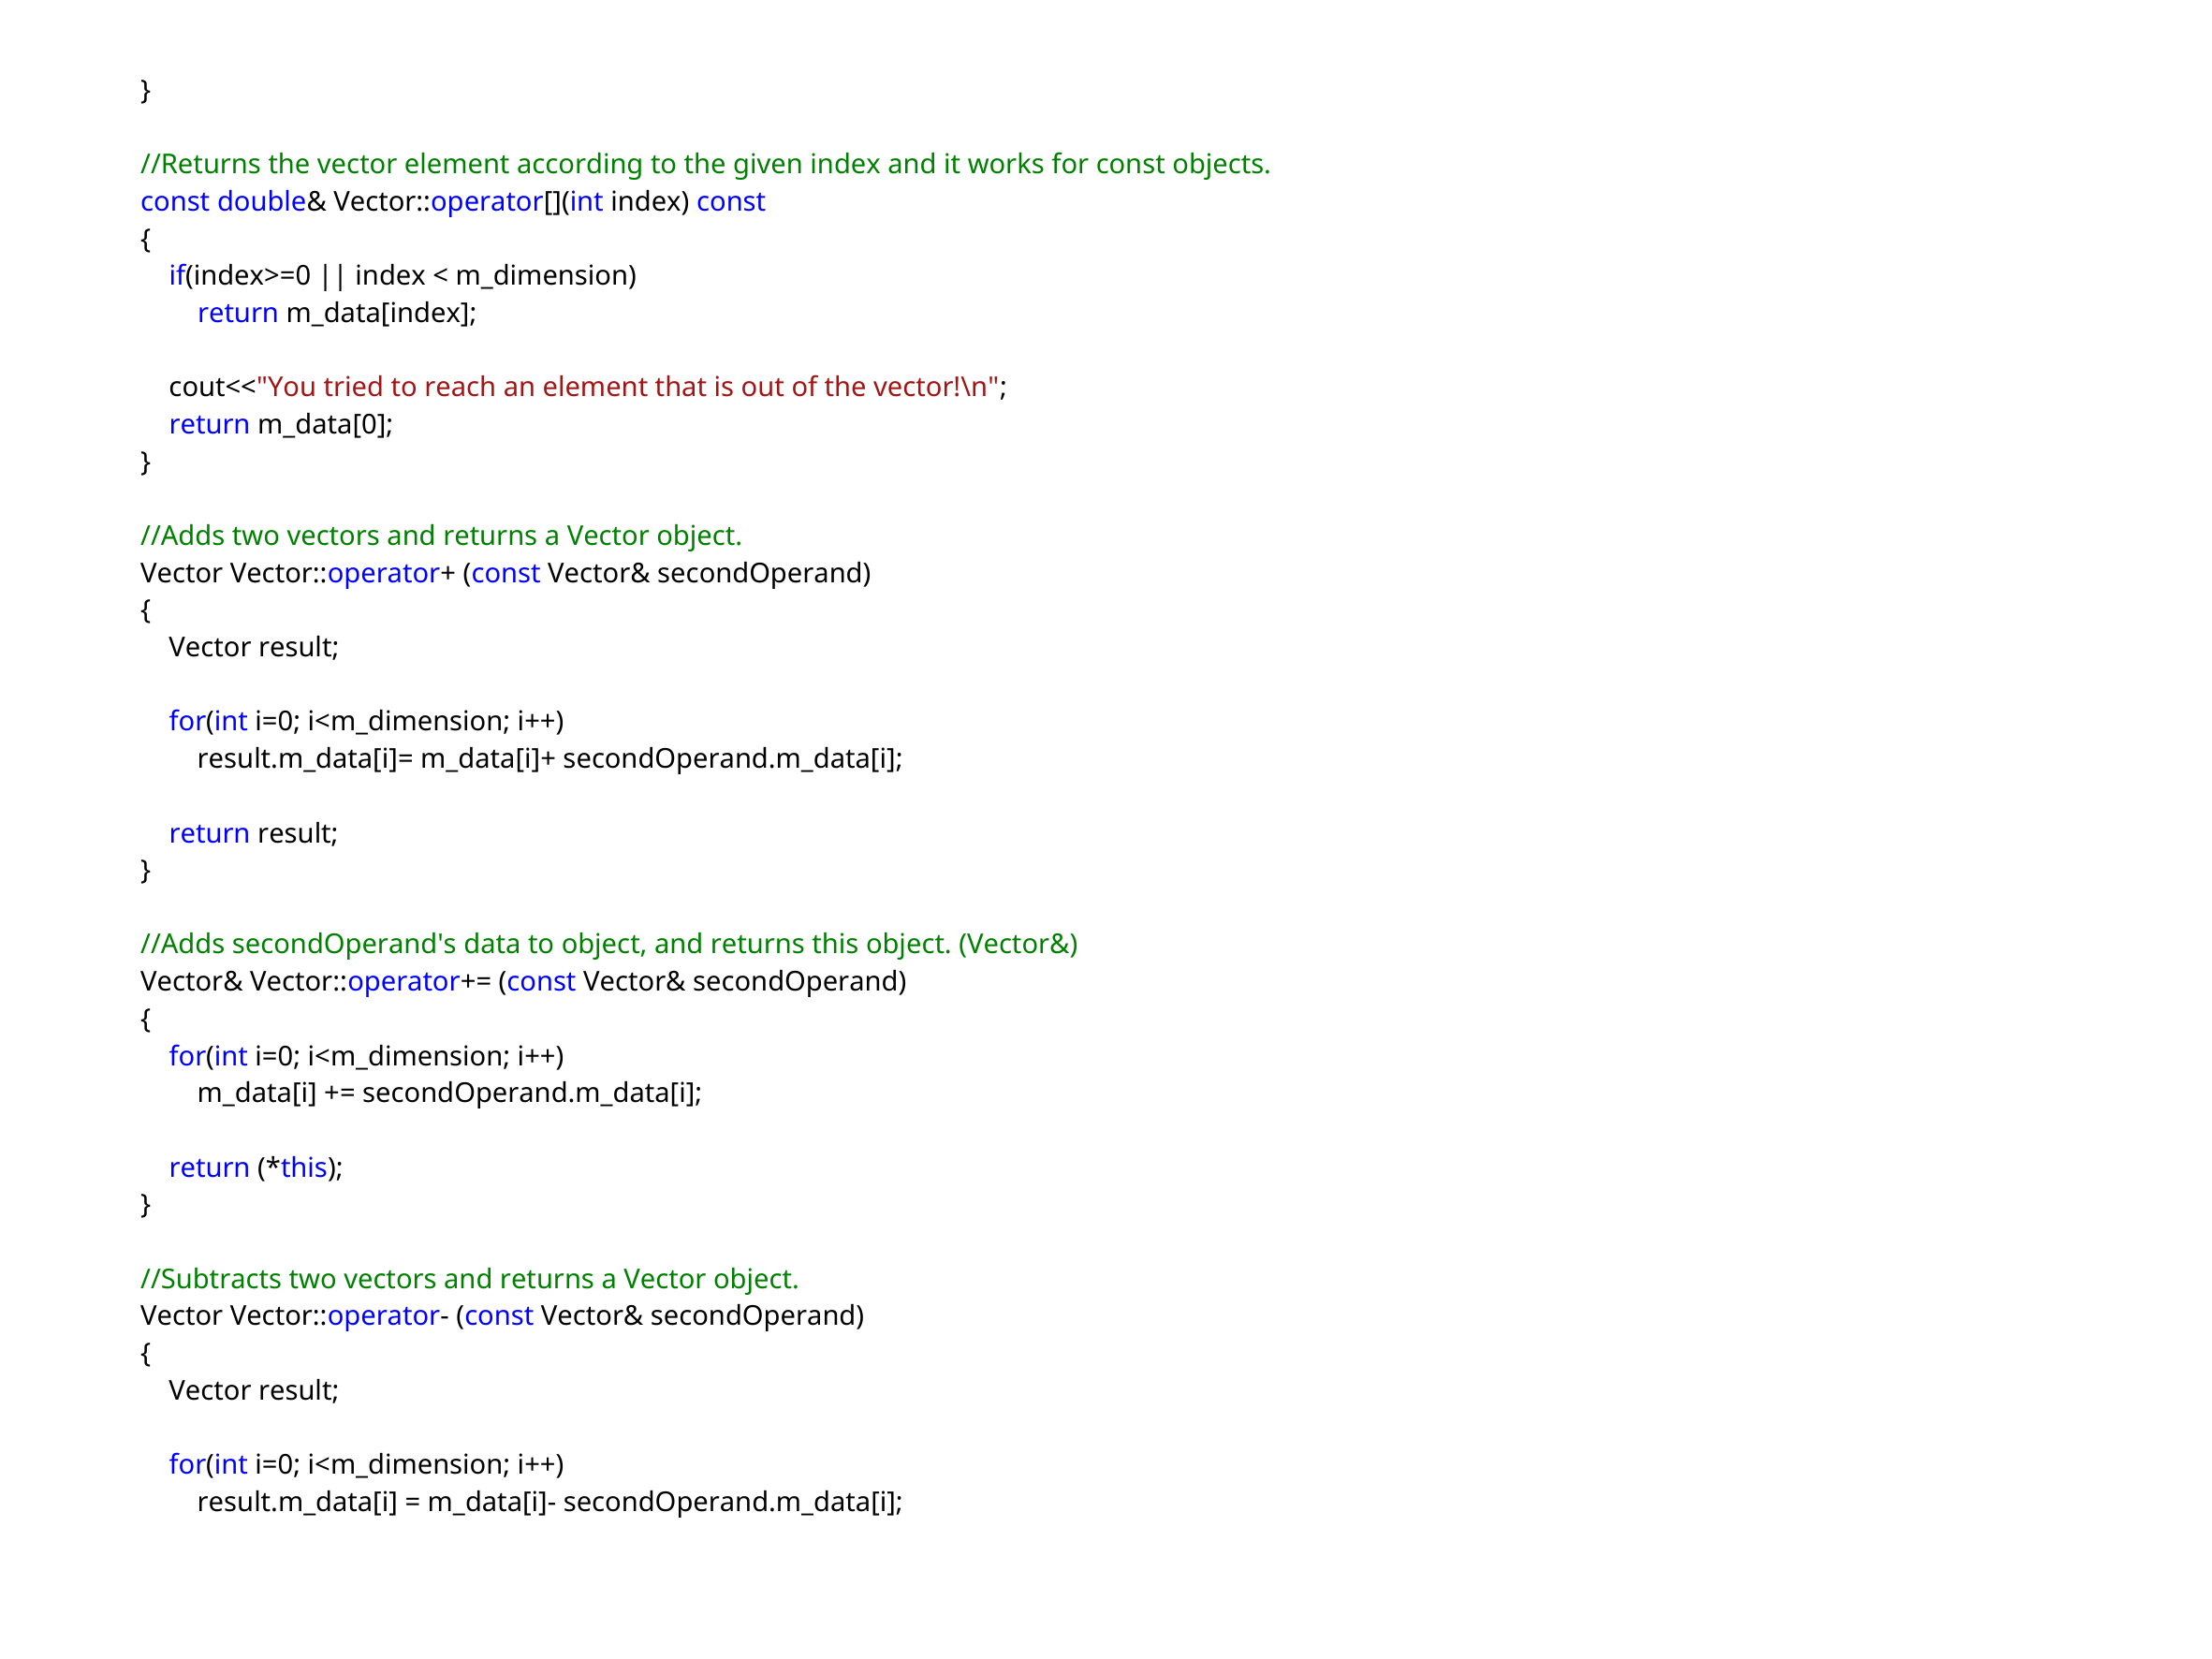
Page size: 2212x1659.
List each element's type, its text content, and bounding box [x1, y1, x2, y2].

text //Subtracts two vectors and returns a Vector object. [140, 1259, 2071, 1297]
text Vector result; [140, 627, 2071, 665]
text if(index>=0 || index < m_dimension) [140, 256, 2071, 293]
text Vector& Vector::operator+= (const Vector& secondOperand) [140, 962, 2071, 999]
text { [140, 1333, 2071, 1371]
text } [140, 442, 2071, 479]
text Vector Vector::operator- (const Vector& secondOperand) [140, 1297, 2071, 1333]
text result.m_data[i] = m_data[i]- secondOperand.m_data[i]; [140, 1482, 2071, 1520]
text for(int i=0; i<m_dimension; i++) [140, 1036, 2071, 1074]
text Vector result; [140, 1371, 2071, 1408]
text for(int i=0; i<m_dimension; i++) [140, 702, 2071, 739]
text //Adds secondOperand's data to object, and returns this object. (Vector&) [140, 925, 2071, 962]
text { [140, 591, 2071, 627]
text for(int i=0; i<m_dimension; i++) [140, 1445, 2071, 1482]
text } [140, 70, 2071, 108]
text result.m_data[i]= m_data[i]+ secondOperand.m_data[i]; [140, 739, 2071, 776]
text //Adds two vectors and returns a Vector object. [140, 516, 2071, 553]
text Vector Vector::operator+ (const Vector& secondOperand) [140, 553, 2071, 591]
text return result; [140, 814, 2071, 850]
text } [140, 1185, 2071, 1222]
text { [140, 999, 2071, 1036]
text } [140, 850, 2071, 888]
text return m_data[index]; [140, 293, 2071, 330]
text //Returns the vector element according to the given index and it works for const objects. [140, 144, 2071, 182]
text cout<<"You tried to reach an element that is out of the vector!\n"; [140, 367, 2071, 404]
text { [140, 219, 2071, 256]
text const double& Vector::operator[](int index) const [140, 182, 2071, 219]
text return m_data[0]; [140, 404, 2071, 442]
text return (*this); [140, 1148, 2071, 1185]
text m_data[i] += secondOperand.m_data[i]; [140, 1074, 2071, 1110]
